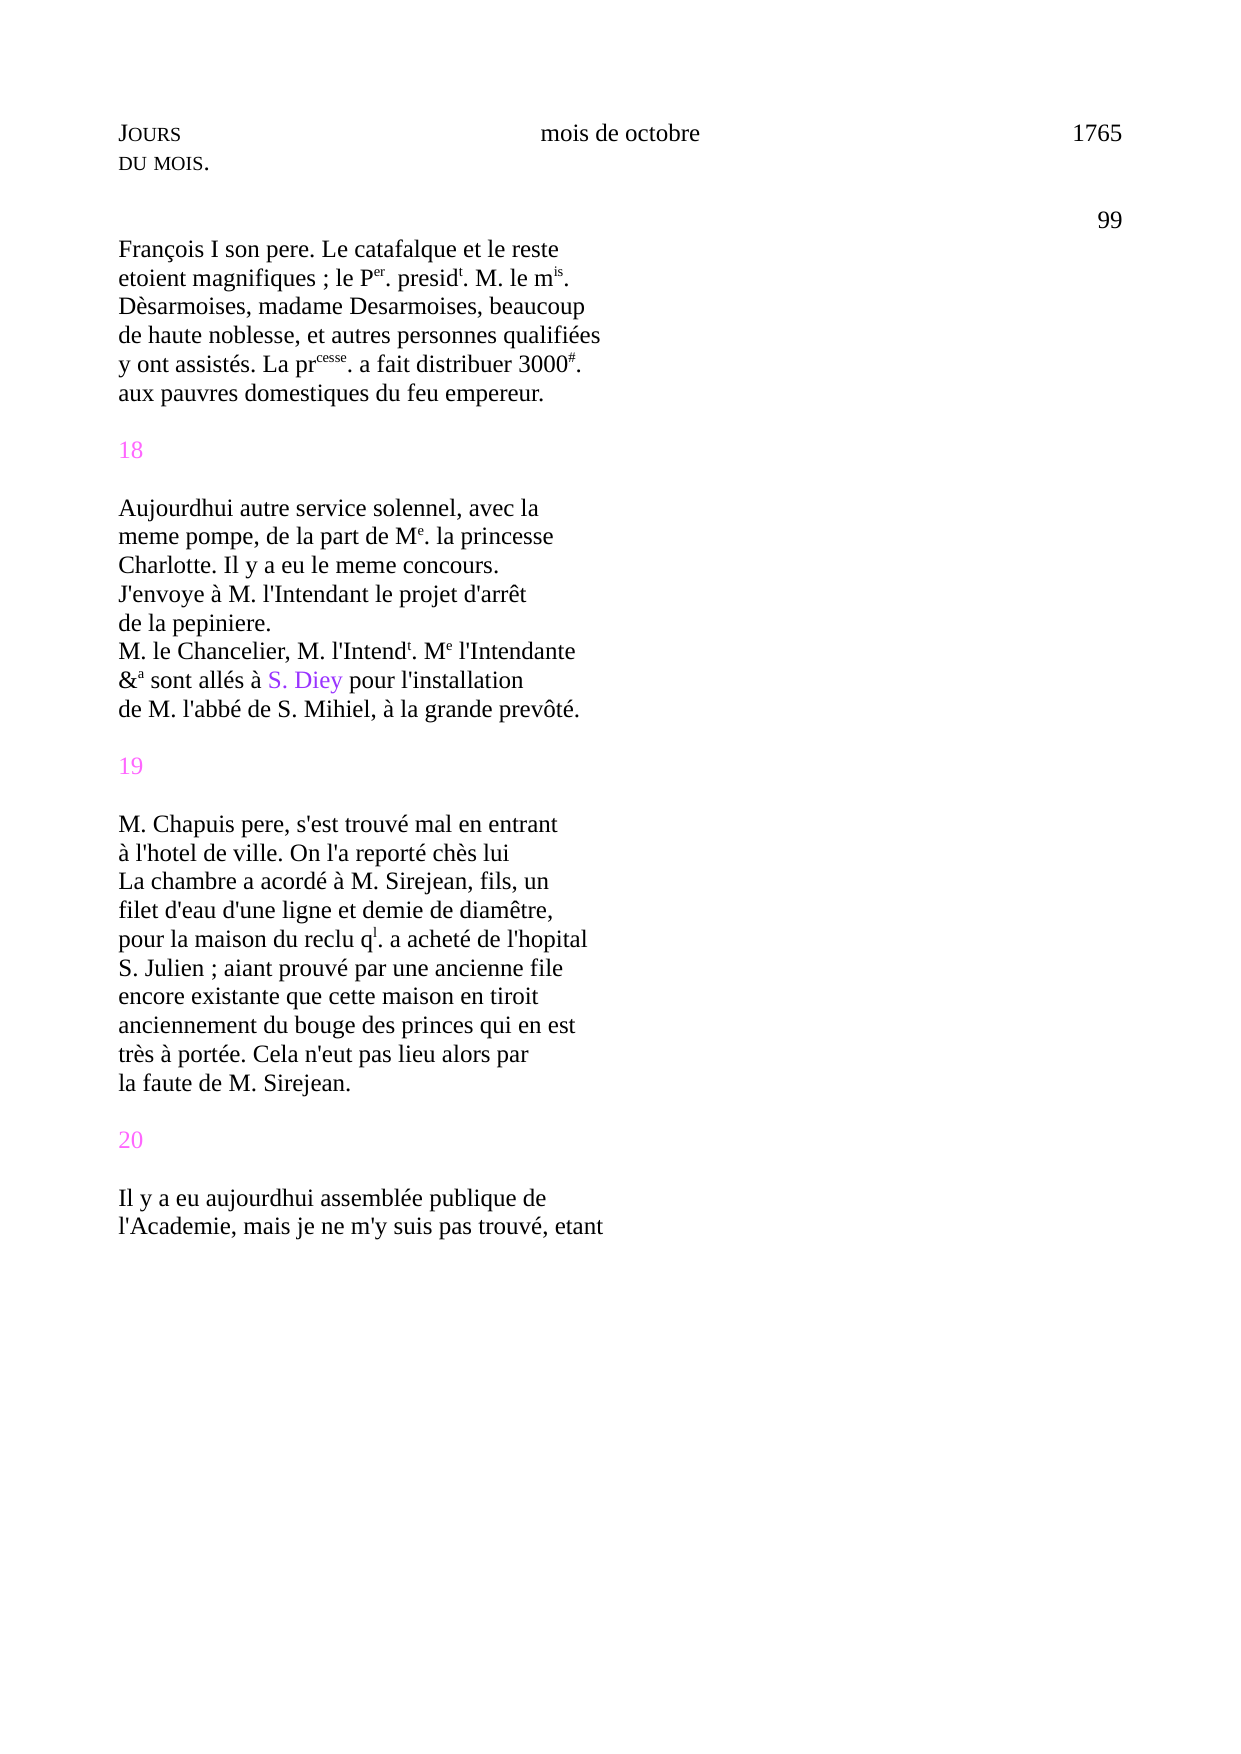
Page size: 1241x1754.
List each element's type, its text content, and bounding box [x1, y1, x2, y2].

text François I son pere. Le catafalque et le reste etoient magnifiques ; le Per. presidt. M. le mis. Dèsarmoises, madame Desarmoises, beaucoup de haute noblesse, et autres personnes qualifiées y ont assistés. La prcesse. a fait distribuer 3000#. aux pauvres domestiques du feu empereur. [118, 234, 1122, 406]
text 19 M. Chapuis pere, s'est trouvé mal en entrant à l'hotel de ville. On l'a reporté chès lui [118, 751, 1122, 866]
text La chambre a acordé à M. Sirejean, fils, un filet d'eau d'une ligne et demie de diamêtre, pour la maison du reclu ql. a acheté de l'hopital S. Julien ; aiant prouvé par une ancienne file encore existante que cette maison en tiroit anciennement du bouge des princes qui en est très à portée. Cela n'eut pas lieu alors par la faute de M. Sirejean. [118, 866, 1122, 1096]
text 99 [118, 205, 1122, 234]
text M. le Chancelier, M. l'Intendt. Me l'Intendante &a sont allés à S. Diey pour l'installation de M. l'abbé de S. Mihiel, à la grande prevôté. [118, 636, 1122, 723]
text 20 Il y a eu aujourdhui assemblée publique de l'Academie, mais je ne m'y suis pas trouvé, etant [118, 1125, 1122, 1240]
text J'envoye à M. l'Intendant le projet d'arrêt de la pepiniere. [118, 579, 1122, 636]
text 18 Aujourdhui autre service solennel, avec la meme pompe, de la part de Me. la princesse Charlotte. Il y a eu le meme concours. [118, 435, 1122, 579]
